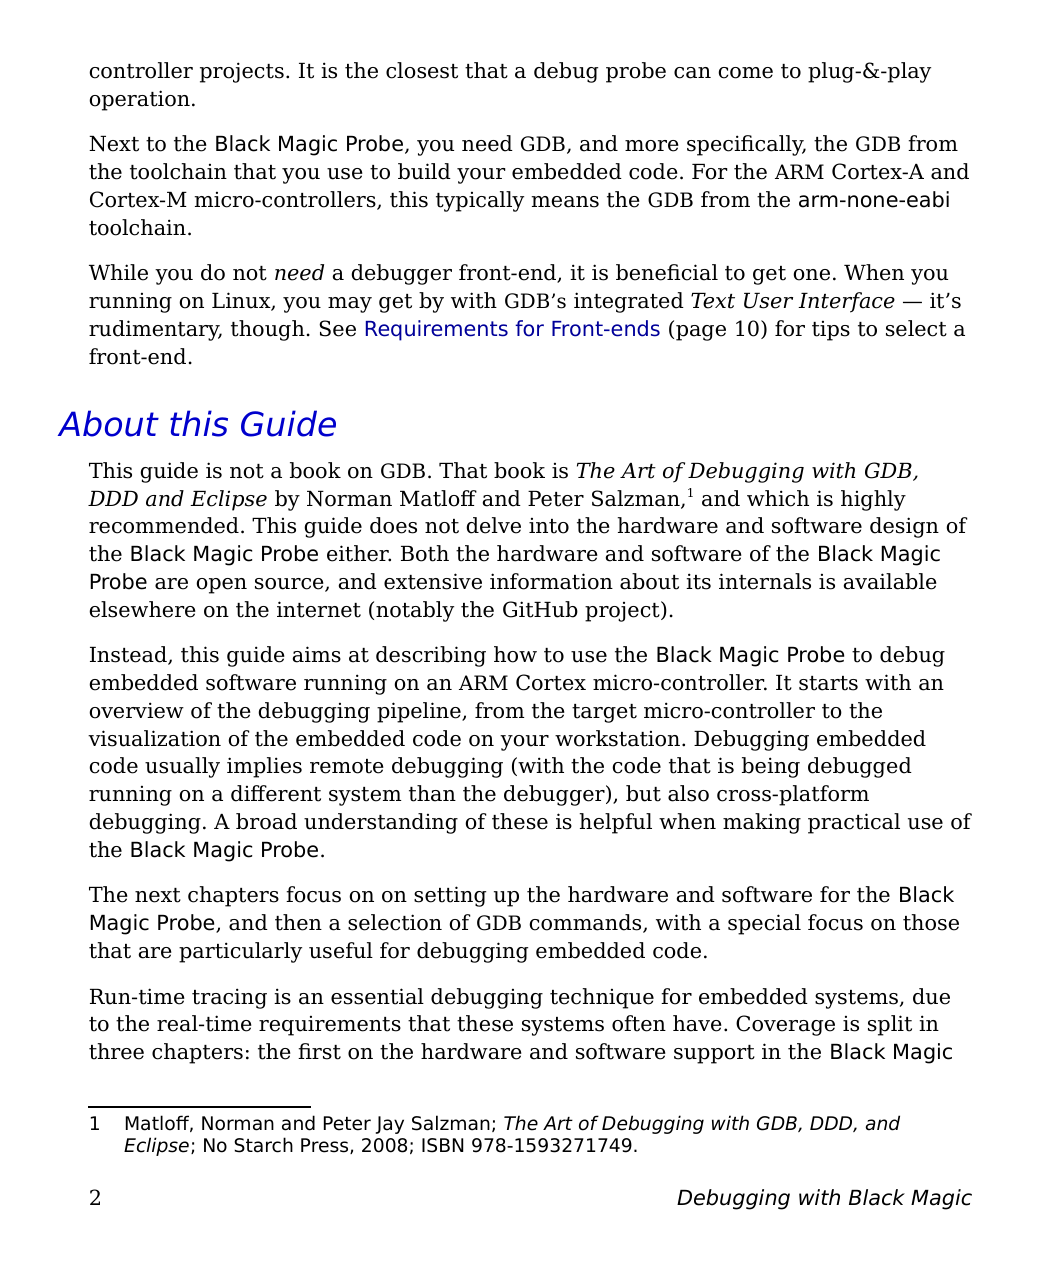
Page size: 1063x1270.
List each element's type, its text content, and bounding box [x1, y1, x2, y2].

text This guide is not a book on GDB. That book is The Art of Debugging with GDB, DDD and Eclipse by Norman Matloff and Peter Salzman, and which is highly recommended. This guide does not delve into the hardware and software design of the Black Magic Probe either. Both the hardware and software of the Black Magic Probe are open source, and extensive information about its internals is available elsewhere on the internet (notably the GitHub project). [88, 459, 974, 622]
text Next to the Black Magic Probe, you need GDB, and more specifically, the GDB from the toolchain that you use to build your embedded code. For the ARM Cortex-A and Cortex-M micro-controllers, this typically means the GDB from the arm-none-eabi toolchain. [88, 132, 974, 240]
text Instead, this guide aims at describing how to use the Black Magic Probe to debug embedded software running on an ARM Cortex micro-controller. It starts with an overview of the debugging pipeline, from the target micro-controller to the visualization of the embedded code on your workstation. Debugging embedded code usually implies remote debugging (with the code that is being debugged running on a different system than the debugger), but also cross-platform debugging. A broad understanding of these is helpful when making practical use of the Black Magic Probe. [88, 643, 974, 862]
text The next chapters focus on on setting up the hardware and software for the Black Magic Probe, and then a selection of GDB commands, with a special focus on those that are particularly useful for debugging embedded code. [88, 883, 974, 963]
text controller projects. It is the closest that a debug probe can come to plug-&-play operation. [88, 59, 974, 111]
text Run-time tracing is an essential debugging technique for embedded systems, due to the real-time requirements that these systems often have. Coverage is split in three chapters: the first on the hardware and software support in the Black Magic [88, 985, 974, 1064]
text Matloff, Norman and Peter Jay Salzman; The Art of Debugging with GDB, DDD, and Eclipse; No Starch Press, 2008; ISBN 978-1593271749. [88, 1113, 974, 1157]
subtitle About this Guide [59, 405, 974, 444]
text While you do not need a debugger front-end, it is beneficial to get one. When you running on Linux, you may get by with GDB’s integrated Text User Interface — it’s rudimentary, though. See Requirements for Front-ends (page 10) for tips to select a front-end. [88, 261, 974, 369]
